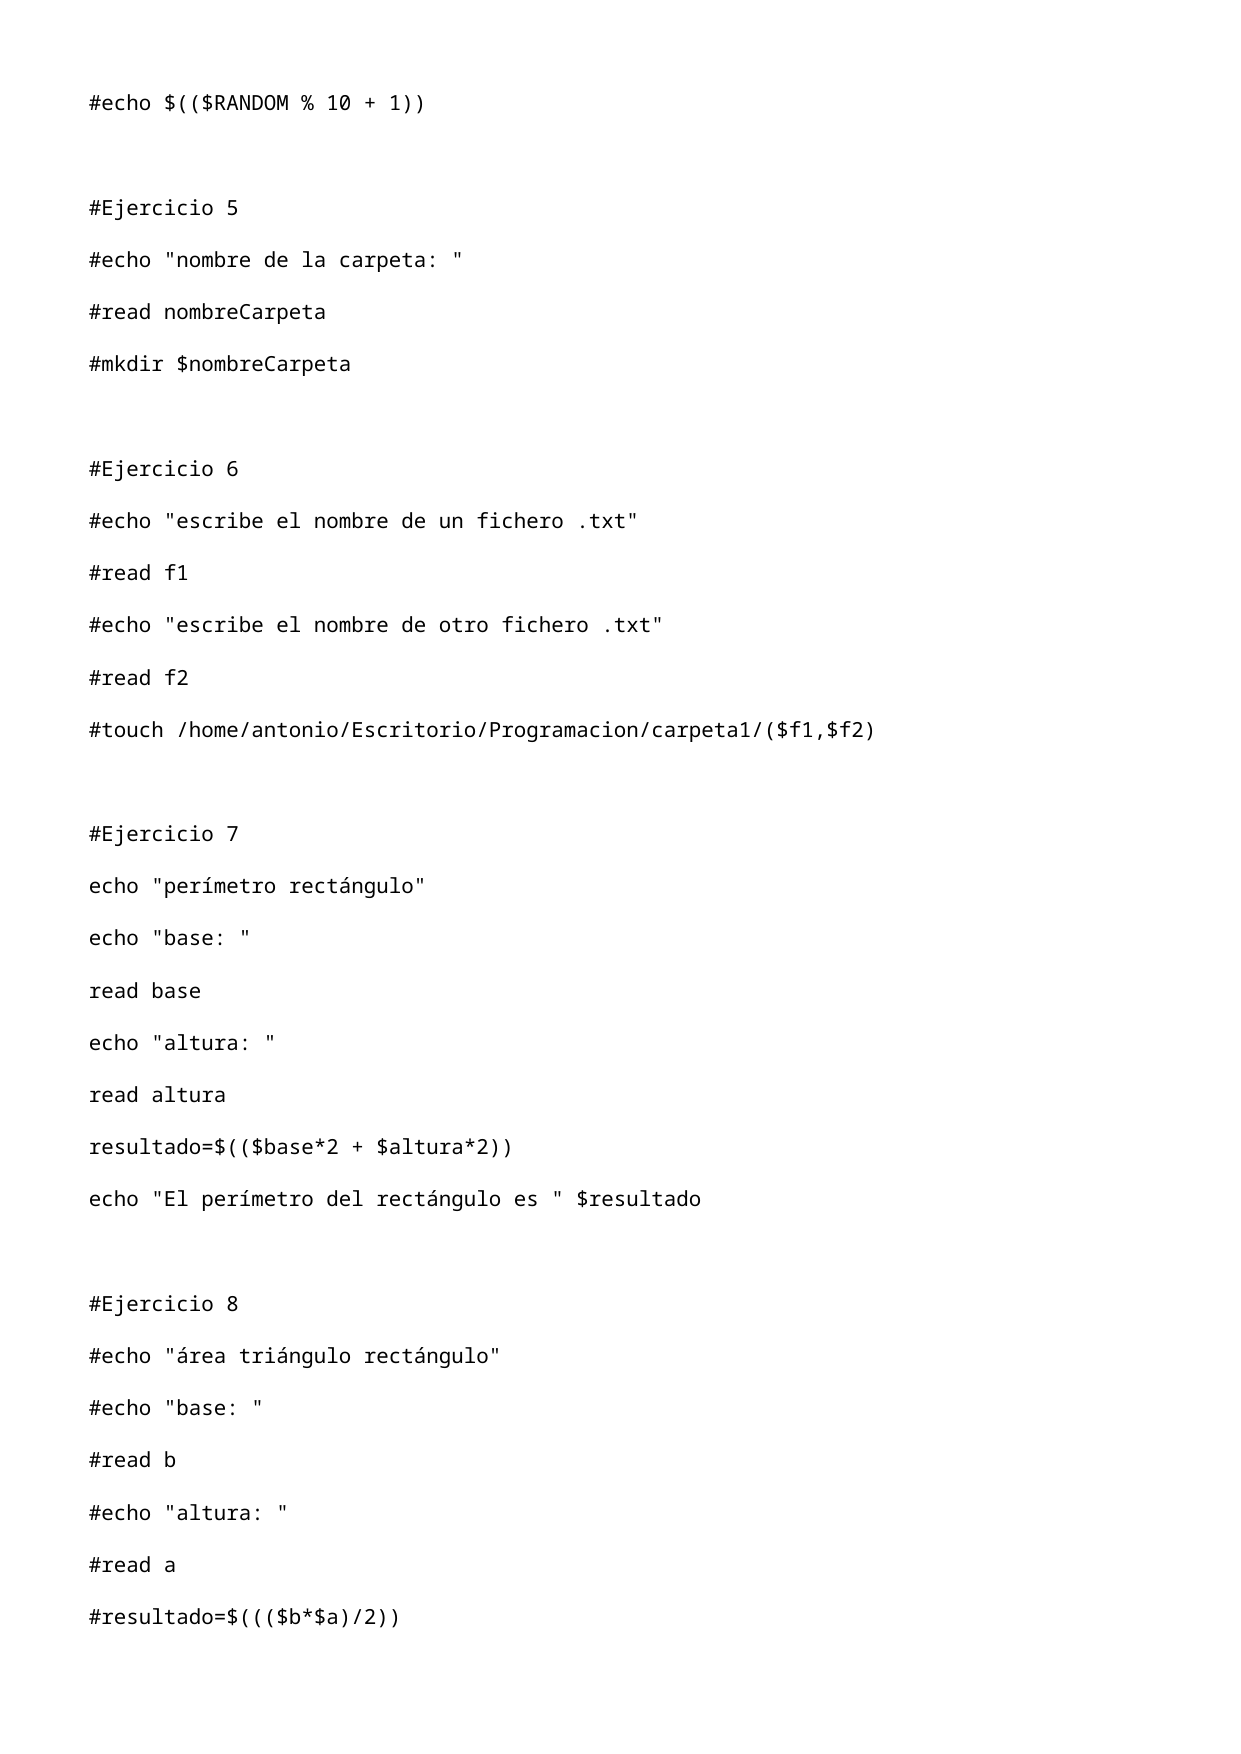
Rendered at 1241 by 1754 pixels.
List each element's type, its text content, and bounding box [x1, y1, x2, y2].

text echo "El perímetro del rectángulo es " $resultado [88, 1184, 1152, 1213]
text resultado=$(($base*2 + $altura*2)) [88, 1132, 1152, 1161]
text #read f2 [88, 663, 1152, 691]
text #echo "altura: " [88, 1498, 1152, 1526]
text #echo "escribe el nombre de un fichero .txt" [88, 506, 1152, 534]
text #echo "escribe el nombre de otro fichero .txt" [88, 610, 1152, 639]
text #read a [88, 1550, 1152, 1578]
text #Ejercicio 7 [88, 819, 1152, 848]
text echo "base: " [88, 923, 1152, 952]
text #read f1 [88, 558, 1152, 587]
text #Ejercicio 5 [88, 193, 1152, 221]
text #mkdir $nombreCarpeta [88, 349, 1152, 378]
text #read nombreCarpeta [88, 297, 1152, 326]
text #echo "nombre de la carpeta: " [88, 245, 1152, 273]
text #echo "base: " [88, 1393, 1152, 1422]
text read base [88, 976, 1152, 1004]
text echo "altura: " [88, 1028, 1152, 1056]
text #echo $(($RANDOM % 10 + 1)) [88, 88, 1152, 117]
text #Ejercicio 8 [88, 1289, 1152, 1317]
text echo "perímetro rectángulo" [88, 871, 1152, 900]
text #read b [88, 1445, 1152, 1474]
text read altura [88, 1080, 1152, 1108]
text #echo "área triángulo rectángulo" [88, 1341, 1152, 1369]
text #resultado=$((($b*$a)/2)) [88, 1602, 1152, 1630]
text #Ejercicio 6 [88, 454, 1152, 482]
text #touch /home/antonio/Escritorio/Programacion/carpeta1/($f1,$f2) [88, 715, 1152, 743]
